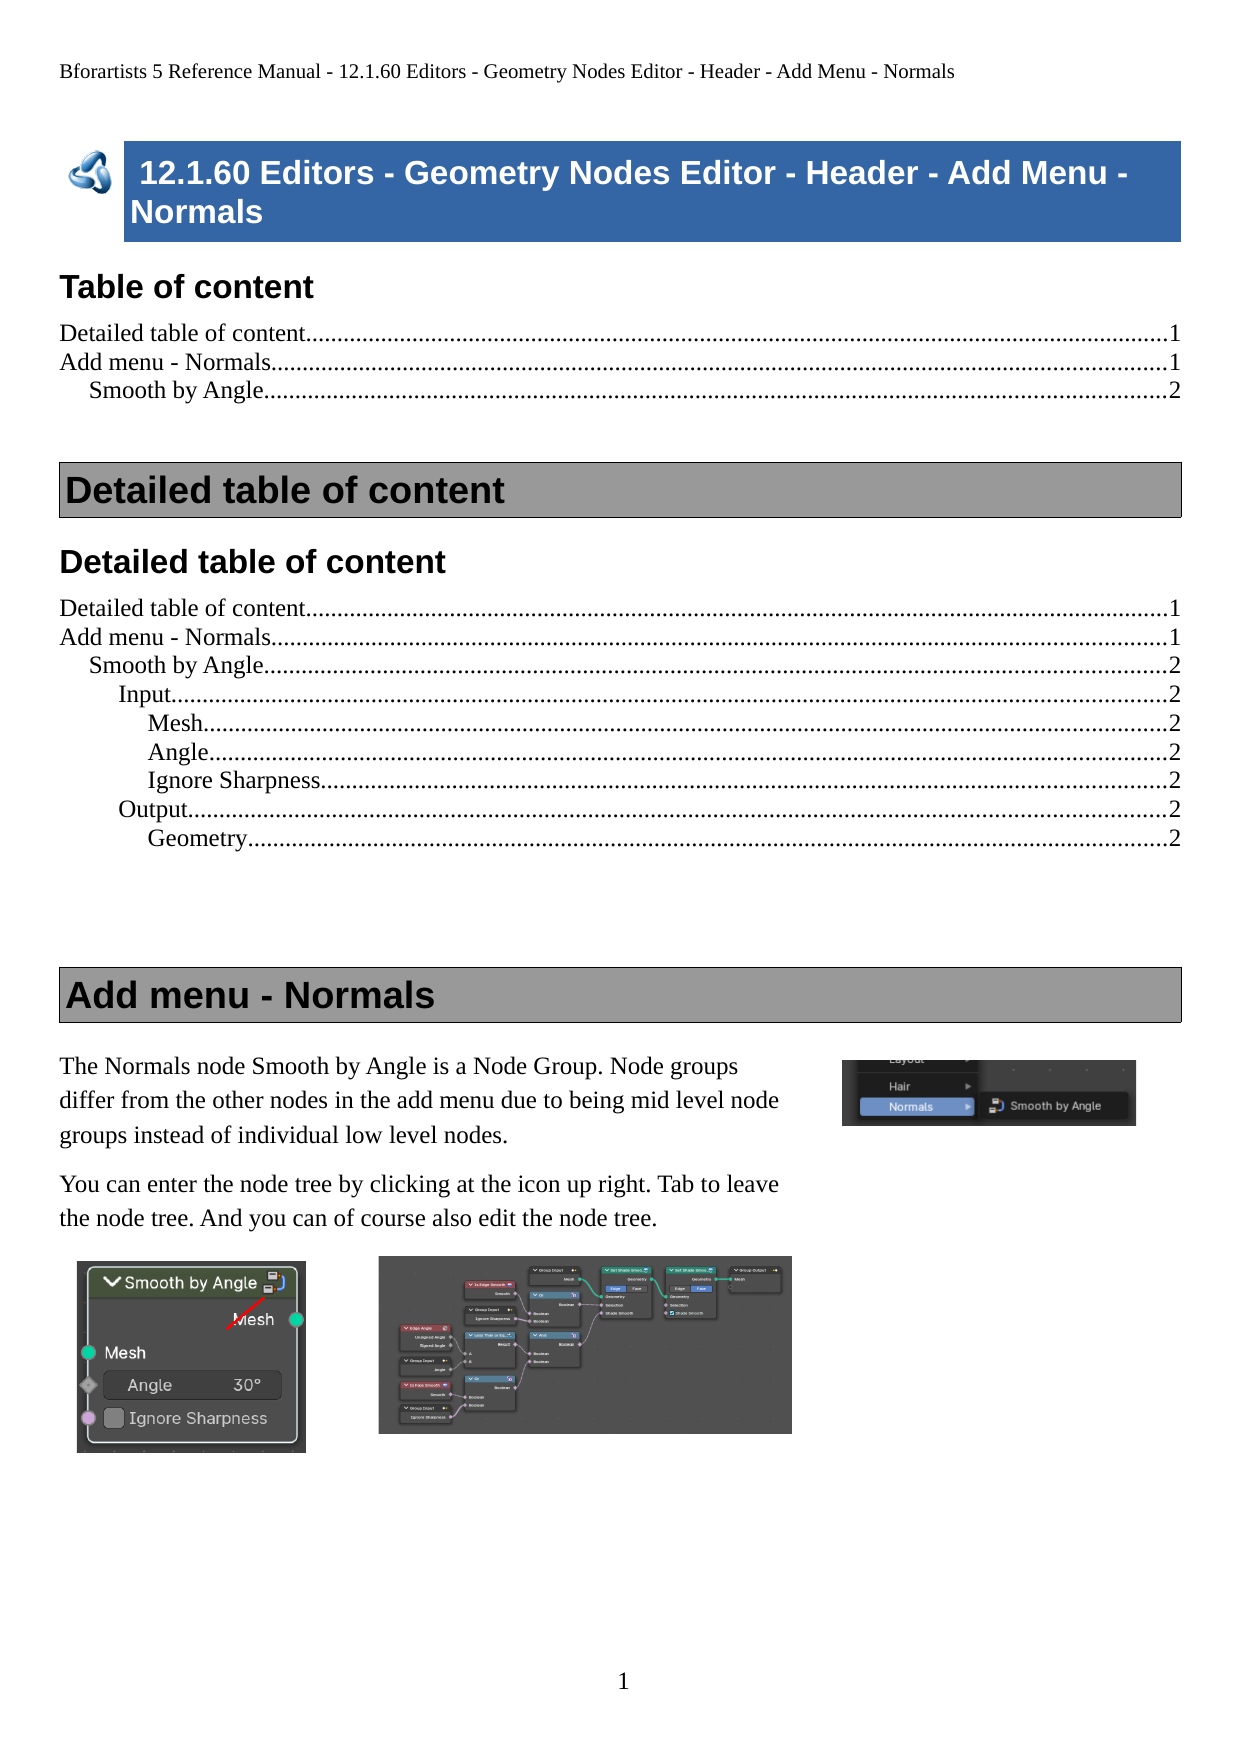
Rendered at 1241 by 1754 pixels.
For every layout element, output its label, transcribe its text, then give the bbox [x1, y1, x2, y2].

text Smooth by Angle 2 [88, 375, 1181, 404]
text Input 2 [118, 679, 1181, 708]
picture [76, 1261, 306, 1453]
text Add menu - Normals 1 [59, 347, 1181, 375]
text Mesh 2 [147, 708, 1181, 737]
picture [842, 1060, 1137, 1126]
subtitle Detailed table of content [59, 542, 1181, 580]
text Detailed table of content 1 [59, 318, 1181, 347]
table_header Detailed table of content [60, 463, 1181, 517]
picture [65, 147, 114, 197]
subtitle Table of content [59, 267, 1181, 305]
table_header [59, 141, 124, 242]
text Geometry 2 [147, 823, 1181, 852]
picture [378, 1256, 792, 1434]
table_header 12.1.60 Editors - Geometry Nodes Editor - Header - Add Menu - Normals [124, 141, 1181, 242]
text Smooth by Angle 2 [88, 650, 1181, 679]
text Detailed table of content 1 [59, 593, 1181, 622]
table_header Add menu - Normals [60, 968, 1181, 1022]
text The Normals node Smooth by Angle is a Node Group. Node groups differ from the other nodes in the add menu due to being mid level node groups instead of individual low level nodes. [59, 1051, 1181, 1148]
text You can enter the node tree by clicking at the icon up right. Tab to leave the node tree. And you can of course also edit the node tree. [59, 1169, 1181, 1232]
text Ignore Sharpness 2 [147, 765, 1181, 794]
text Angle 2 [147, 737, 1181, 765]
text Add menu - Normals 1 [59, 622, 1181, 650]
text Output 2 [118, 794, 1181, 823]
